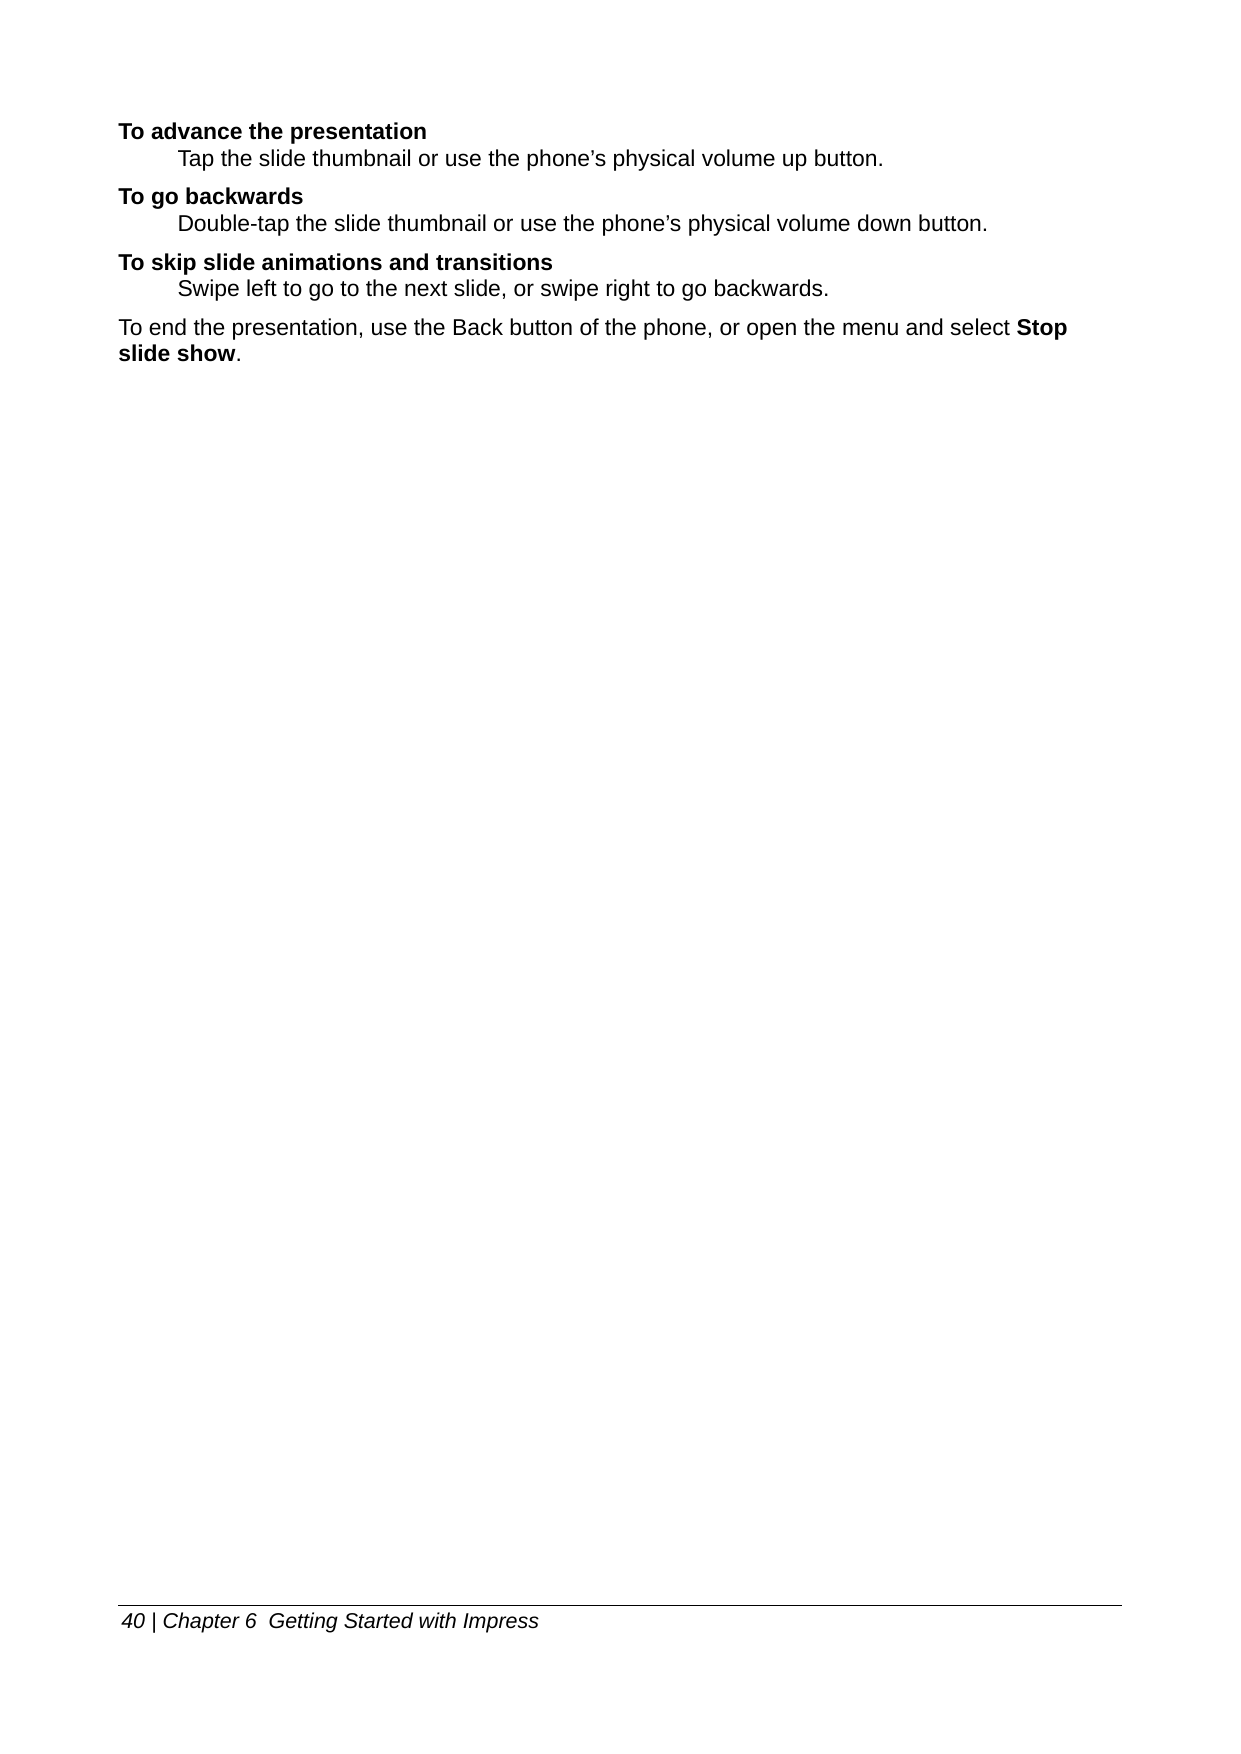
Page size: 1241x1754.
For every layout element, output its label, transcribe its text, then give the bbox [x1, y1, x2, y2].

text Swipe left to go to the next slide, or swipe right to go backwards. [177, 275, 1122, 301]
text To skip slide animations and transitions [118, 248, 1122, 275]
text Double-tap the slide thumbnail or use the phone’s physical volume down button. [177, 210, 1122, 236]
text Tap the slide thumbnail or use the phone’s physical volume up button. [177, 144, 1122, 171]
text To end the presentation, use the Back button of the phone, or open the menu and select Stop slide show. [118, 314, 1122, 366]
text To advance the presentation [118, 118, 1122, 144]
text To go backwards [118, 183, 1122, 210]
